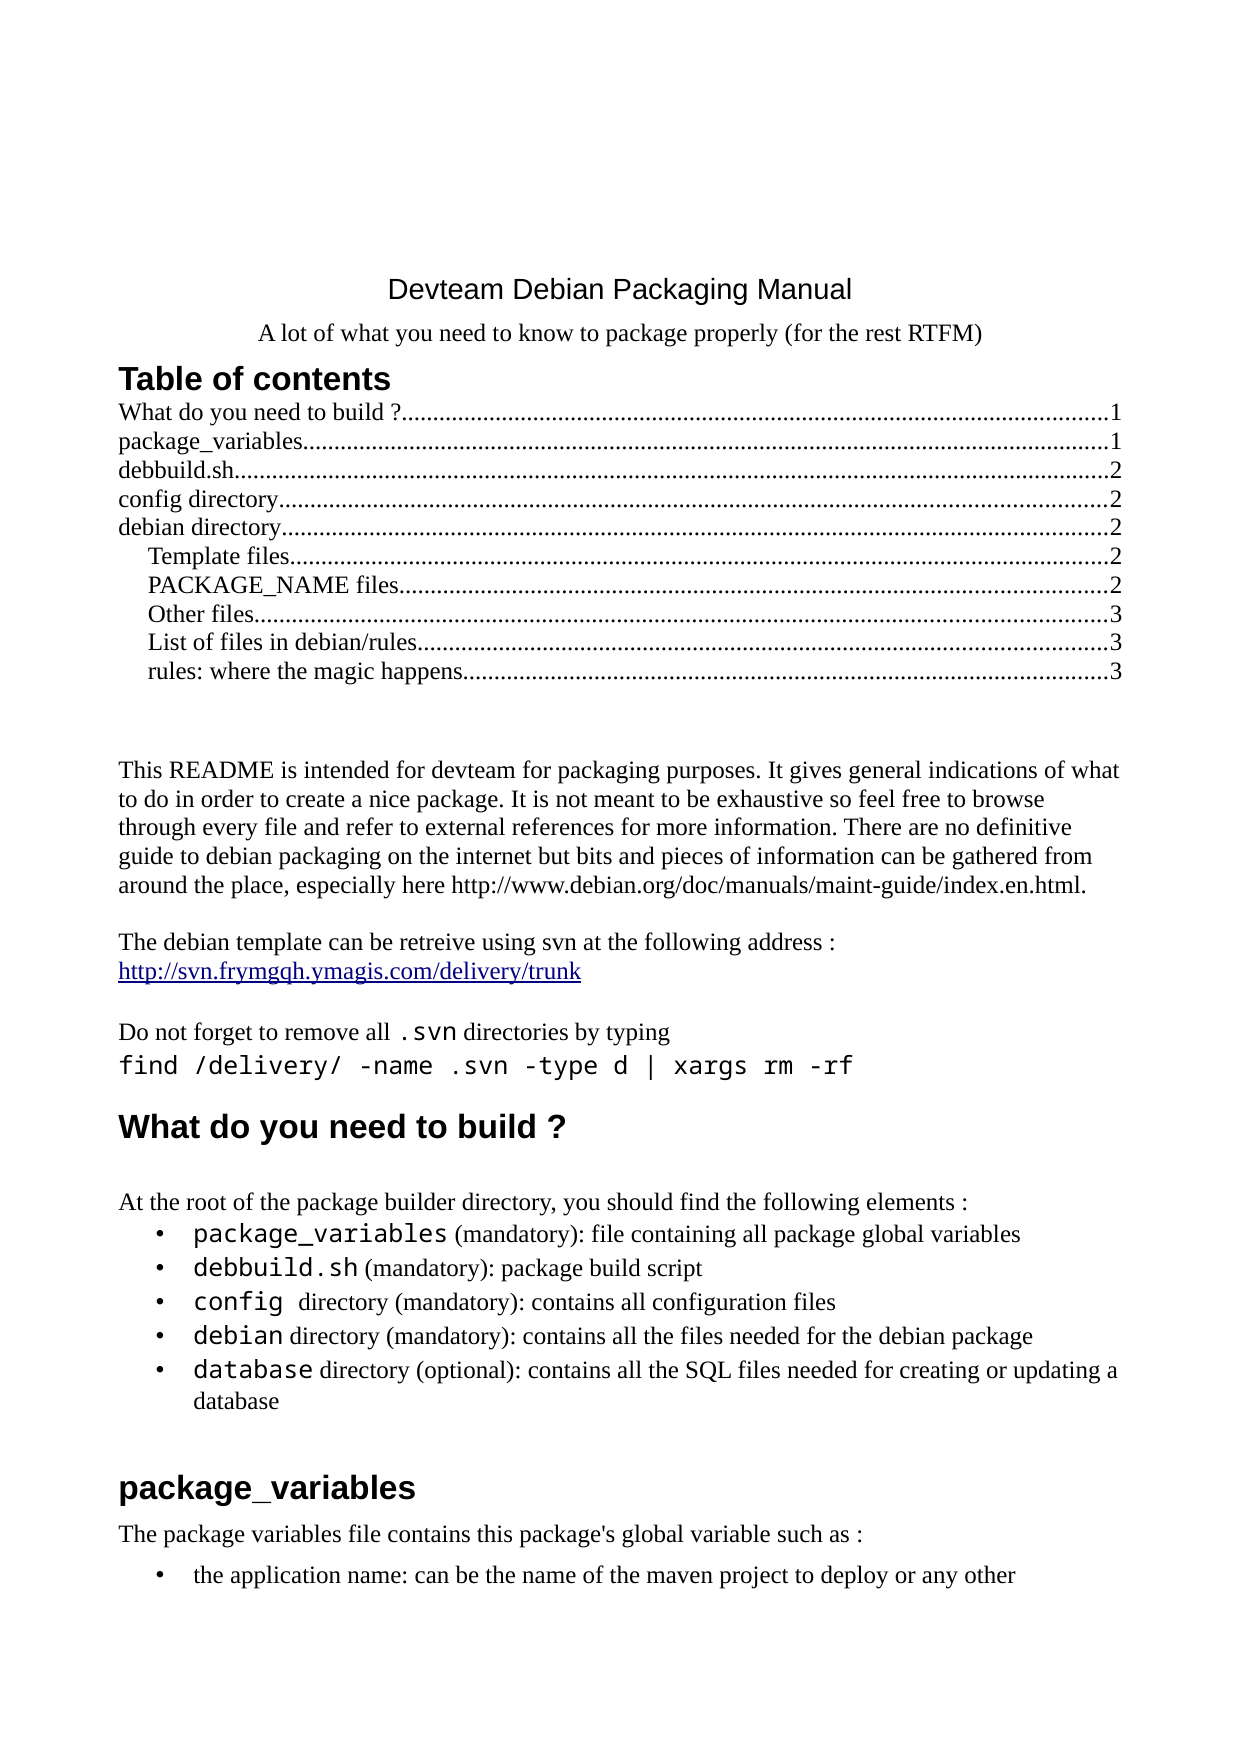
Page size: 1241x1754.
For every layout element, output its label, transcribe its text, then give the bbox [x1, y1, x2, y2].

text package_variables 1 [118, 426, 1122, 455]
subtitle What do you need to build ? [118, 1107, 1122, 1145]
list database directory (optional): contains all the SQL files needed for creating or updating a database [156, 1352, 1122, 1414]
text Template files 2 [148, 541, 1122, 570]
subtitle Table of contents [118, 359, 1122, 397]
text List of files in debian/rules 3 [148, 627, 1122, 656]
text A lot of what you need to know to package properly (for the rest RTFM) [118, 318, 1122, 346]
list debian directory (mandatory): contains all the files needed for the debian package [156, 1318, 1122, 1352]
list package_variables (mandatory): file containing all package global variables [156, 1215, 1122, 1249]
text This README is intended for devteam for packaging purposes. It gives general indications of what to do in order to create a nice package. It is not meant to be exhaustive so feel free to browse through every file and refer to external references for more information. There are no definitive guide to debian packaging on the internet but bits and pieces of information can be gathered from around the place, especially here http://www.debian.org/doc/manuals/maint-guide/index.en.html. [118, 755, 1122, 899]
text The package variables file contains this package's global variable such as : [118, 1519, 1122, 1548]
text debian directory 2 [118, 512, 1122, 541]
list config directory (mandatory): contains all configuration files [156, 1283, 1122, 1318]
list debbuild.sh (mandatory): package build script [156, 1249, 1122, 1283]
text At the root of the package builder directory, you should find the following elements : [118, 1187, 1122, 1215]
text rules: where the magic happens 3 [148, 656, 1122, 685]
text find /delivery/ -name .svn -type d | xargs rm -rf [118, 1048, 1122, 1082]
text Do not forget to remove all .svn directories by typing [118, 1014, 1122, 1048]
text debbuild.sh 2 [118, 455, 1122, 484]
text The debian template can be retreive using svn at the following address : http://svn.frymgqh.ymagis.com/delivery/trunk [118, 927, 1122, 985]
text PACKAGE_NAME files 2 [148, 570, 1122, 599]
subtitle package_variables [118, 1468, 1122, 1507]
subtitle Devteam Debian Packaging Manual [118, 272, 1122, 305]
text Other files 3 [148, 599, 1122, 627]
text config directory 2 [118, 484, 1122, 512]
text What do you need to build ? 1 [118, 397, 1122, 426]
list the application name: can be the name of the maven project to deploy or any other [156, 1561, 1122, 1589]
